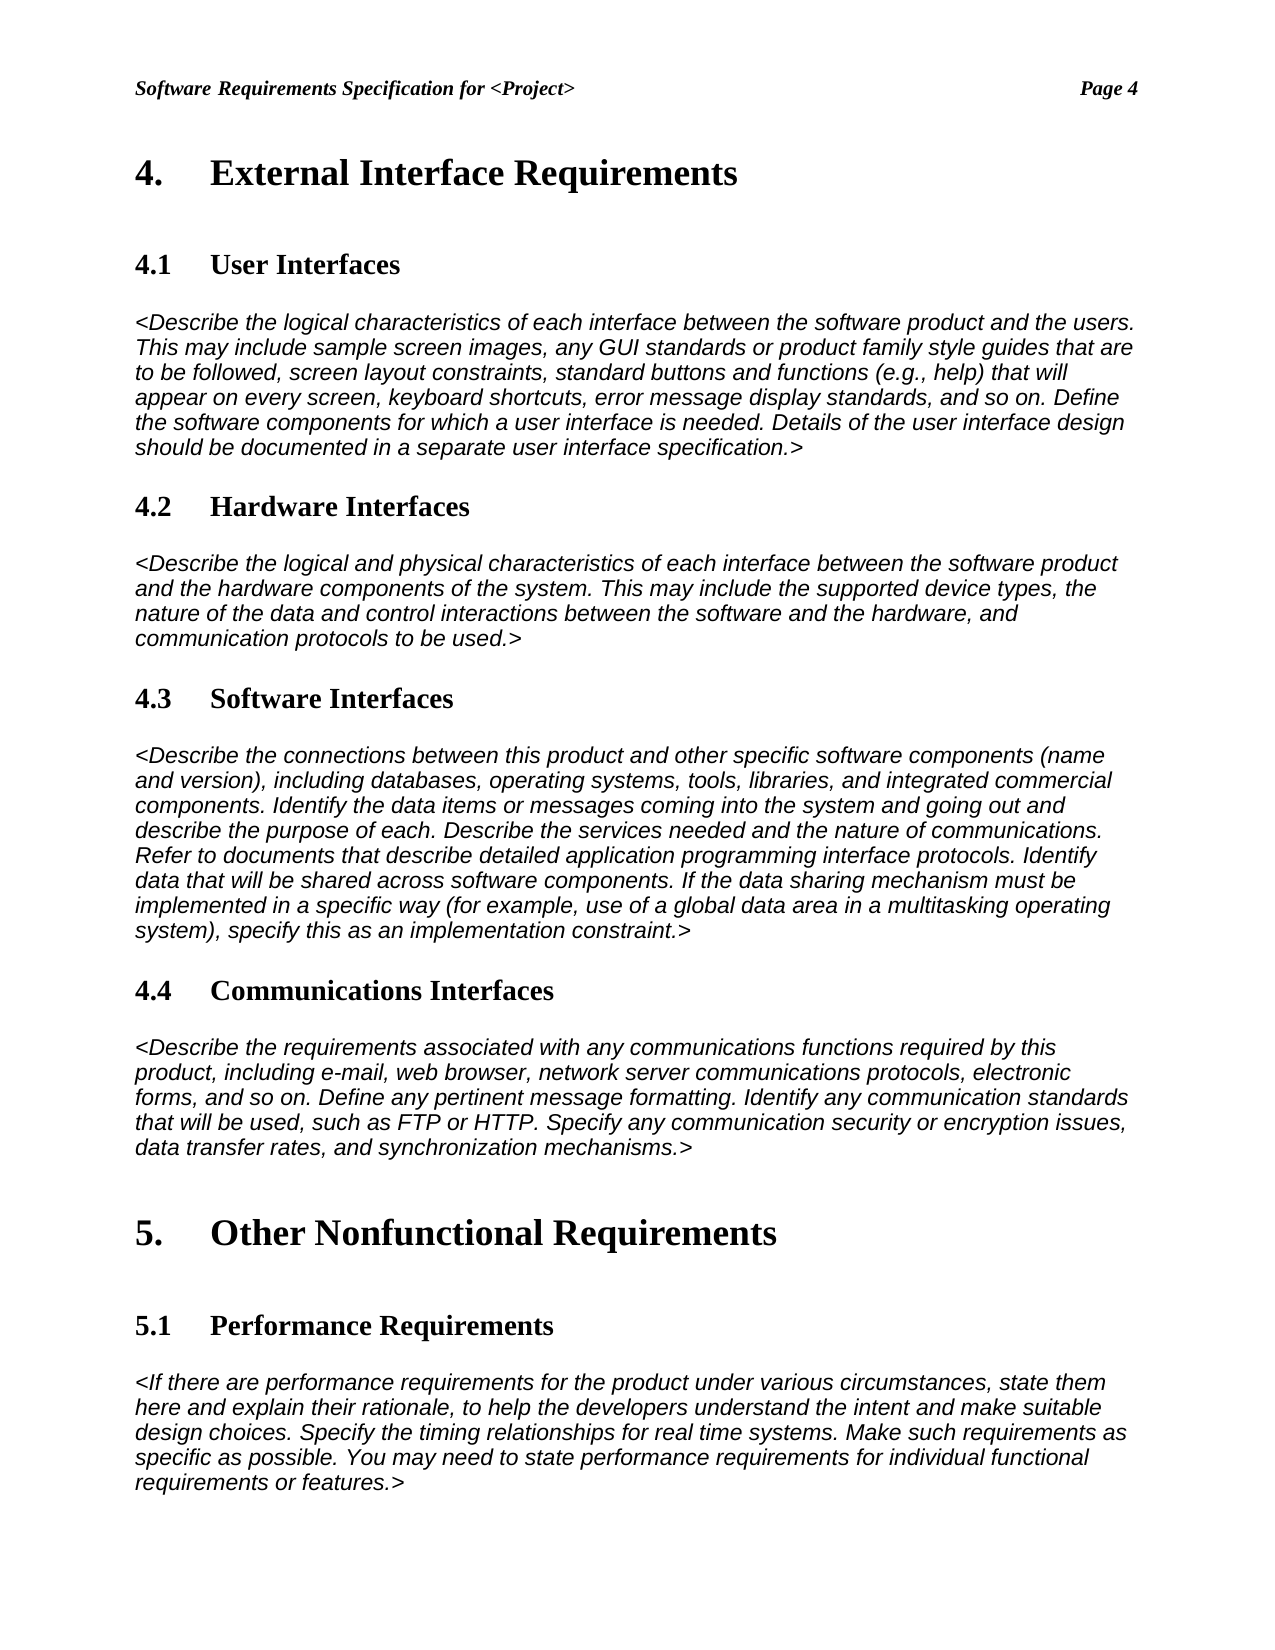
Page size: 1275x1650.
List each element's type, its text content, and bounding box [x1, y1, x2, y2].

subtitle Performance Requirements [135, 1308, 1140, 1341]
subtitle Other Nonfunctional Requirements [135, 1211, 1140, 1254]
subtitle Communications Interfaces [135, 973, 1140, 1006]
subtitle Software Interfaces [135, 681, 1140, 714]
text <Describe the requirements associated with any communications functions required by this product, including e-mail, web browser, network server communications protocols, electronic forms, and so on. Define any pertinent message formatting. Identify any communication standards that will be used, such as FTP or HTTP. Specify any communication security or encryption issues, data transfer rates, and synchronization mechanisms.> [135, 1036, 1140, 1161]
text <Describe the logical and physical characteristics of each interface between the software product and the hardware components of the system. This may include the supported device types, the nature of the data and control interactions between the software and the hardware, and communication protocols to be used.> [135, 552, 1140, 652]
text <Describe the logical characteristics of each interface between the software product and the users. This may include sample screen images, any GUI standards or product family style guides that are to be followed, screen layout constraints, standard buttons and functions (e.g., help) that will appear on every screen, keyboard shortcuts, error message display standards, and so on. Define the software components for which a user interface is needed. Details of the user interface design should be documented in a separate user interface specification.> [135, 310, 1140, 460]
subtitle Hardware Interfaces [135, 489, 1140, 523]
text <Describe the connections between this product and other specific software components (name and version), including databases, operating systems, tools, libraries, and integrated commercial components. Identify the data items or messages coming into the system and going out and describe the purpose of each. Describe the services needed and the nature of communications. Refer to documents that describe detailed application programming interface protocols. Identify data that will be shared across software components. If the data sharing mechanism must be implemented in a specific way (for example, use of a global data area in a multitasking operating system), specify this as an implementation constraint.> [135, 744, 1140, 944]
subtitle External Interface Requirements [135, 150, 1140, 193]
text <If there are performance requirements for the product under various circumstances, state them here and explain their rationale, to help the developers understand the intent and make suitable design choices. Specify the timing relationships for real time systems. Make such requirements as specific as possible. You may need to state performance requirements for individual functional requirements or features.> [135, 1371, 1140, 1496]
subtitle User Interfaces [135, 247, 1140, 281]
